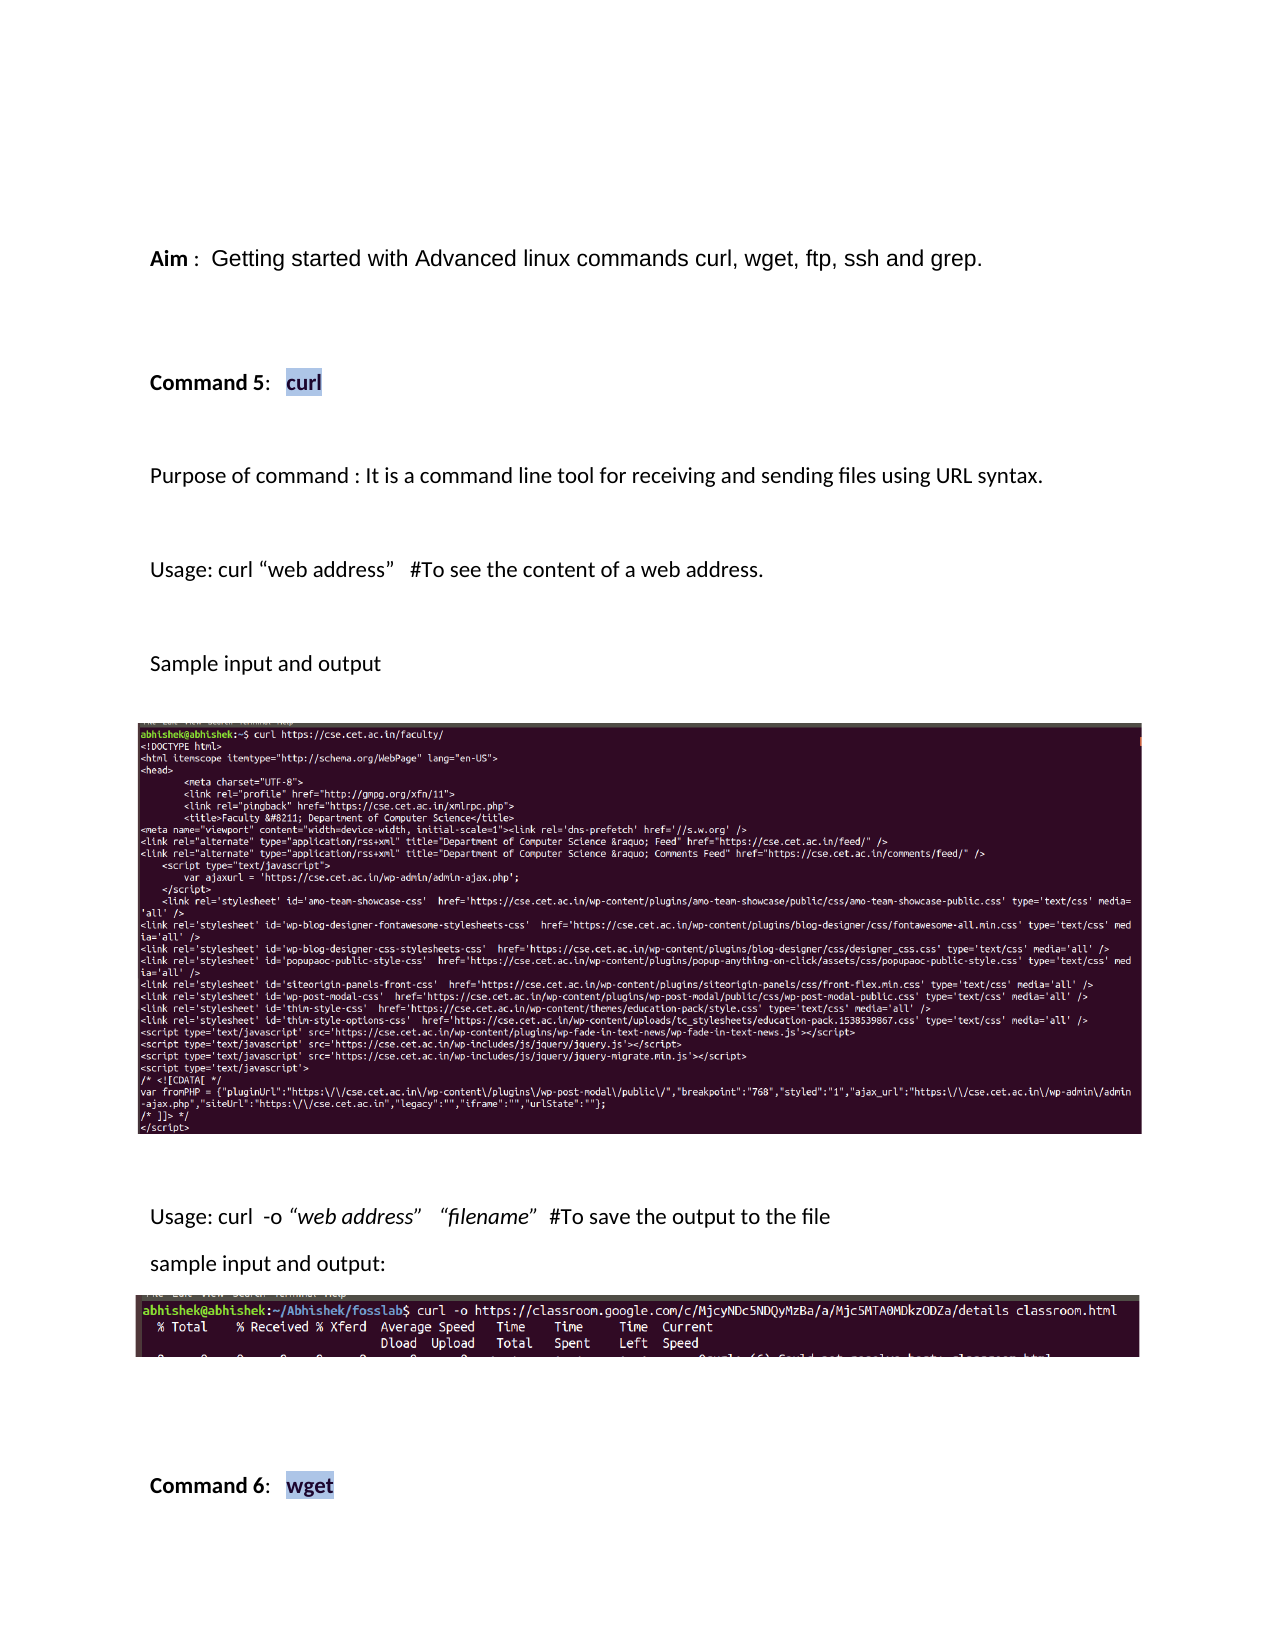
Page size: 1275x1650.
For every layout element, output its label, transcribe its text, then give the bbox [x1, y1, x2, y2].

text Command 6: wget [150, 1471, 1125, 1499]
text sample input and output: [150, 1249, 1125, 1277]
text Sample input and output [150, 649, 1125, 677]
text Usage: curl “web address” #To see the content of a web address. [150, 555, 1125, 583]
text Purpose of command : It is a command line tool for receiving and sending files using URL syntax. [150, 461, 1125, 489]
picture [137, 723, 1142, 1134]
text Usage: curl -o “web address” “filename” #To save the output to the file [150, 1202, 1125, 1230]
picture [135, 1295, 1140, 1357]
text Aim : Getting started with Advanced linux commands curl, wget, ftp, ssh and grep. [150, 244, 1125, 302]
text Command 5: curl [150, 368, 1125, 396]
